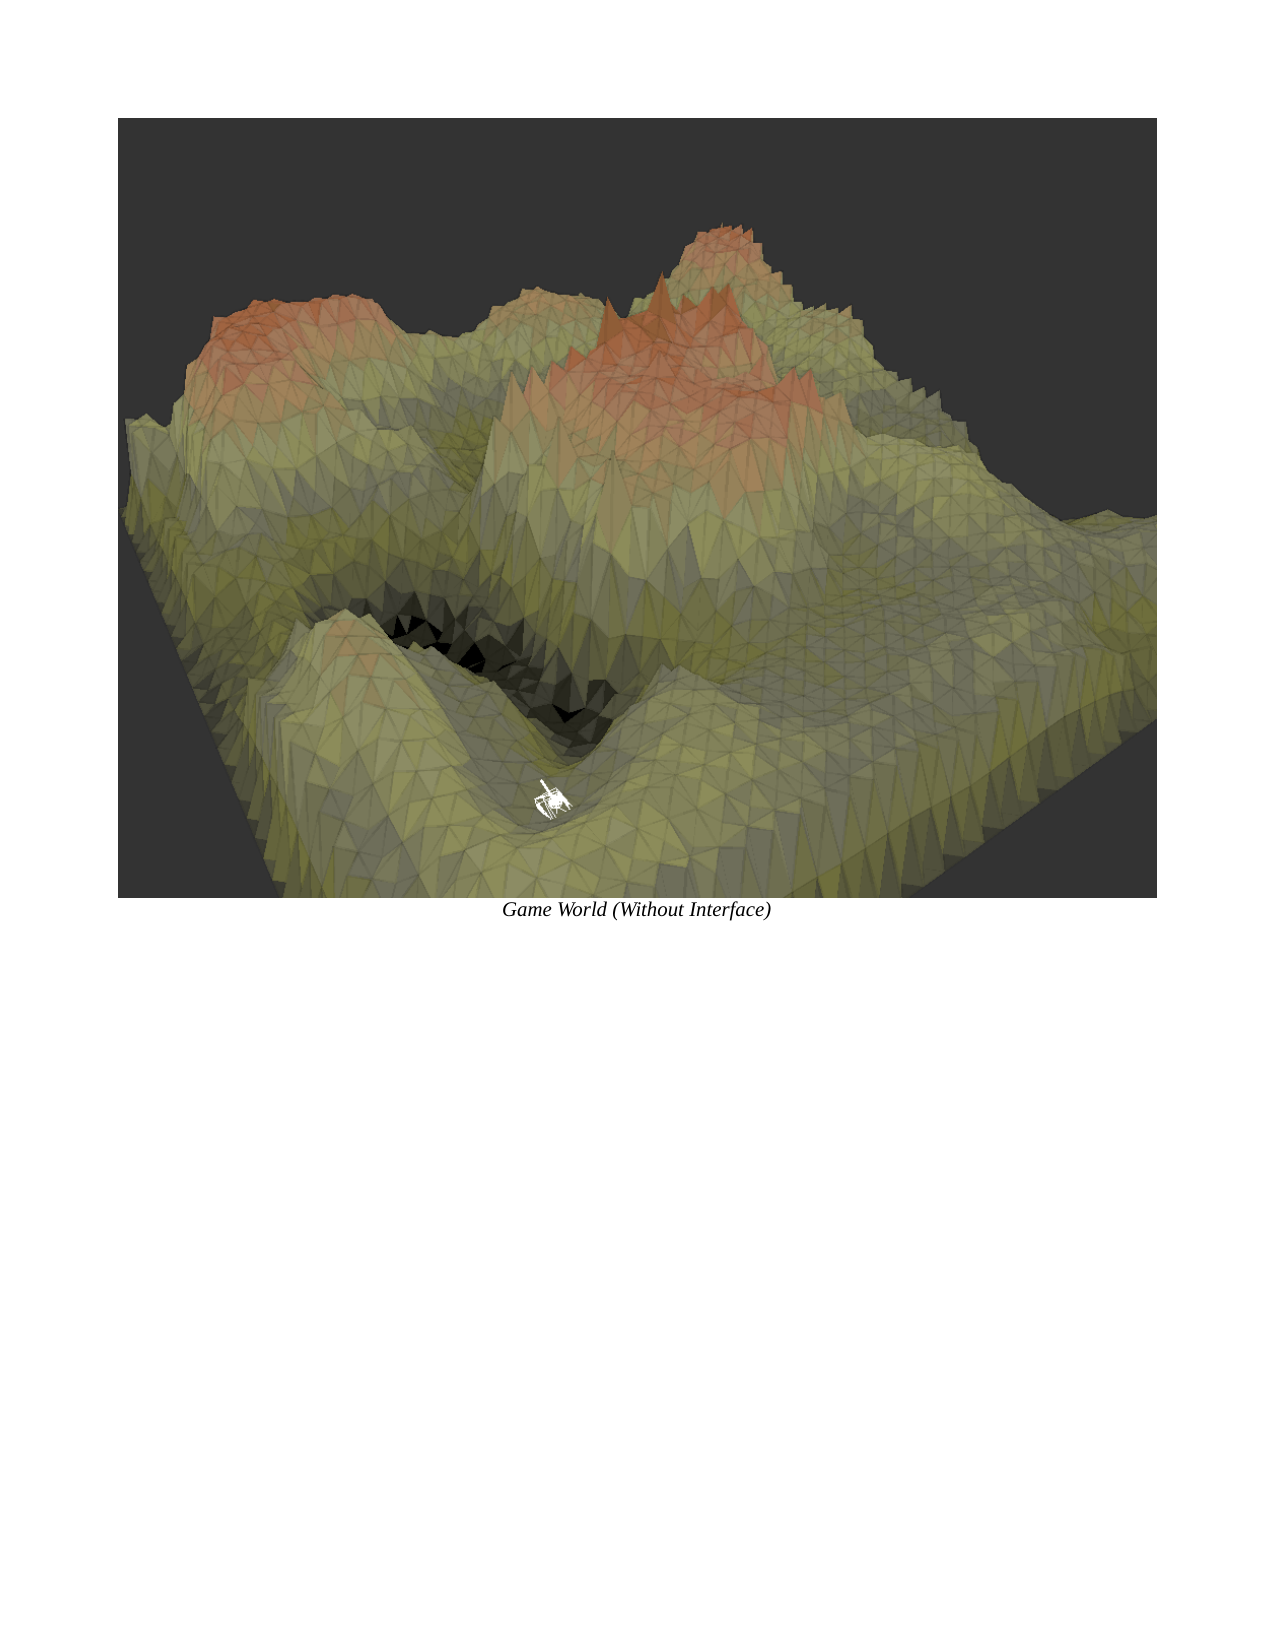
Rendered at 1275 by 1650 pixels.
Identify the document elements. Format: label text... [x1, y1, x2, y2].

text Game World (Without Interface) [118, 898, 1157, 921]
picture [118, 118, 1157, 898]
